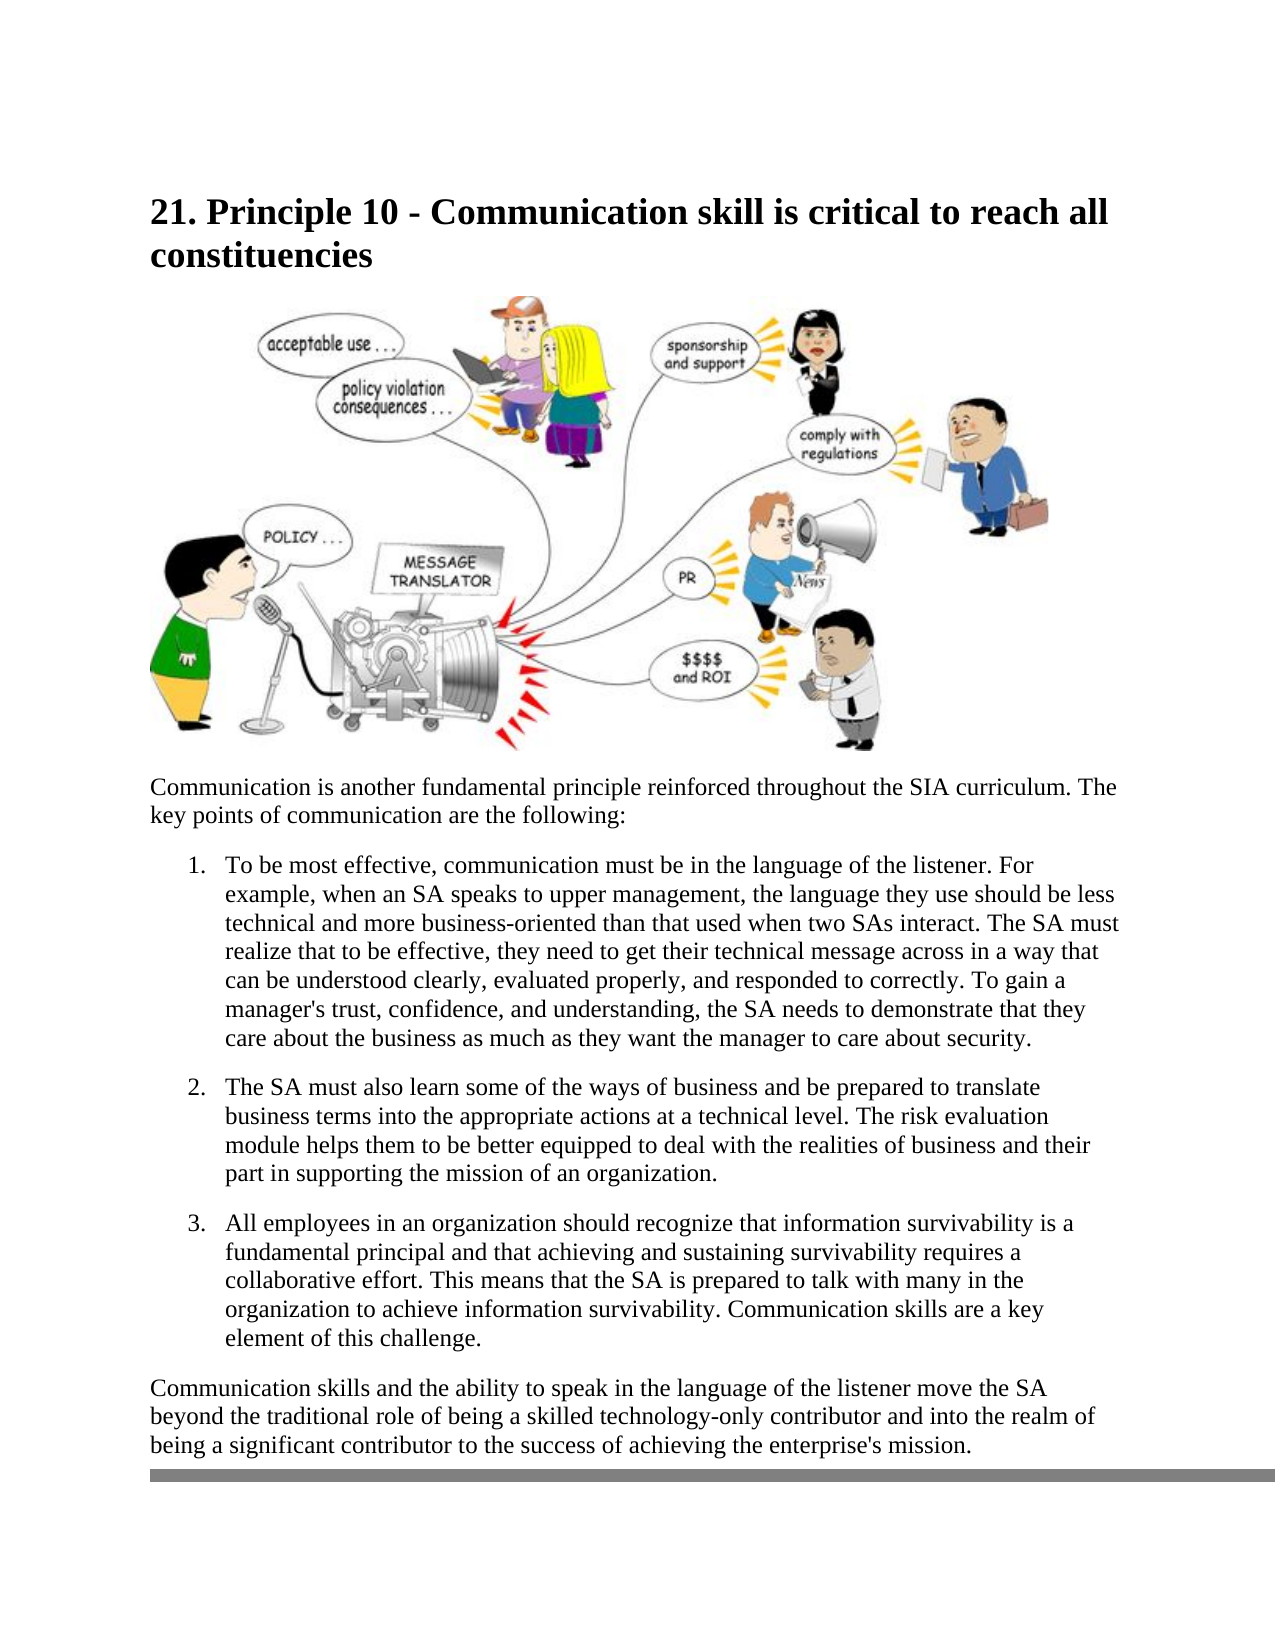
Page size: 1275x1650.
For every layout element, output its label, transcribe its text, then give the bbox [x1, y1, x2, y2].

list The SA must also learn some of the ways of business and be prepared to translate business terms into the appropriate actions at a technical level. The risk evaluation module helps them to be better equipped to deal with the realities of business and their part in supporting the mission of an organization. [187, 1072, 1125, 1187]
list All employees in an organization should recognize that information survivability is a fundamental principal and that achieving and sustaining survivability requires a collaborative effort. This means that the SA is prepared to talk with many in the organization to achieve information survivability. Communication skills are a key element of this challenge. [187, 1208, 1125, 1352]
text Communication skills and the ability to speak in the language of the listener move the SA beyond the traditional role of being a skilled technology-only contributor and into the realm of being a significant contributor to the success of achieving the enterprise's mission. [150, 1373, 1125, 1459]
list To be most effective, communication must be in the language of the listener. For example, when an SA speaks to upper management, the language they use should be less technical and more business-oriented than that used when two SAs interact. The SA must realize that to be effective, they need to get their technical message across in a way that can be understood clearly, evaluated properly, and responded to correctly. To gain a manager's trust, confidence, and understanding, the SA needs to demonstrate that they care about the business as much as they want the manager to care about security. [187, 850, 1125, 1051]
subtitle 21. Principle 10 - Communication skill is critical to reach all constituencies [150, 189, 1125, 275]
text Communication is another fundamental principle reinforced throughout the SIA curriculum. The key points of communication are the following: [150, 772, 1125, 829]
